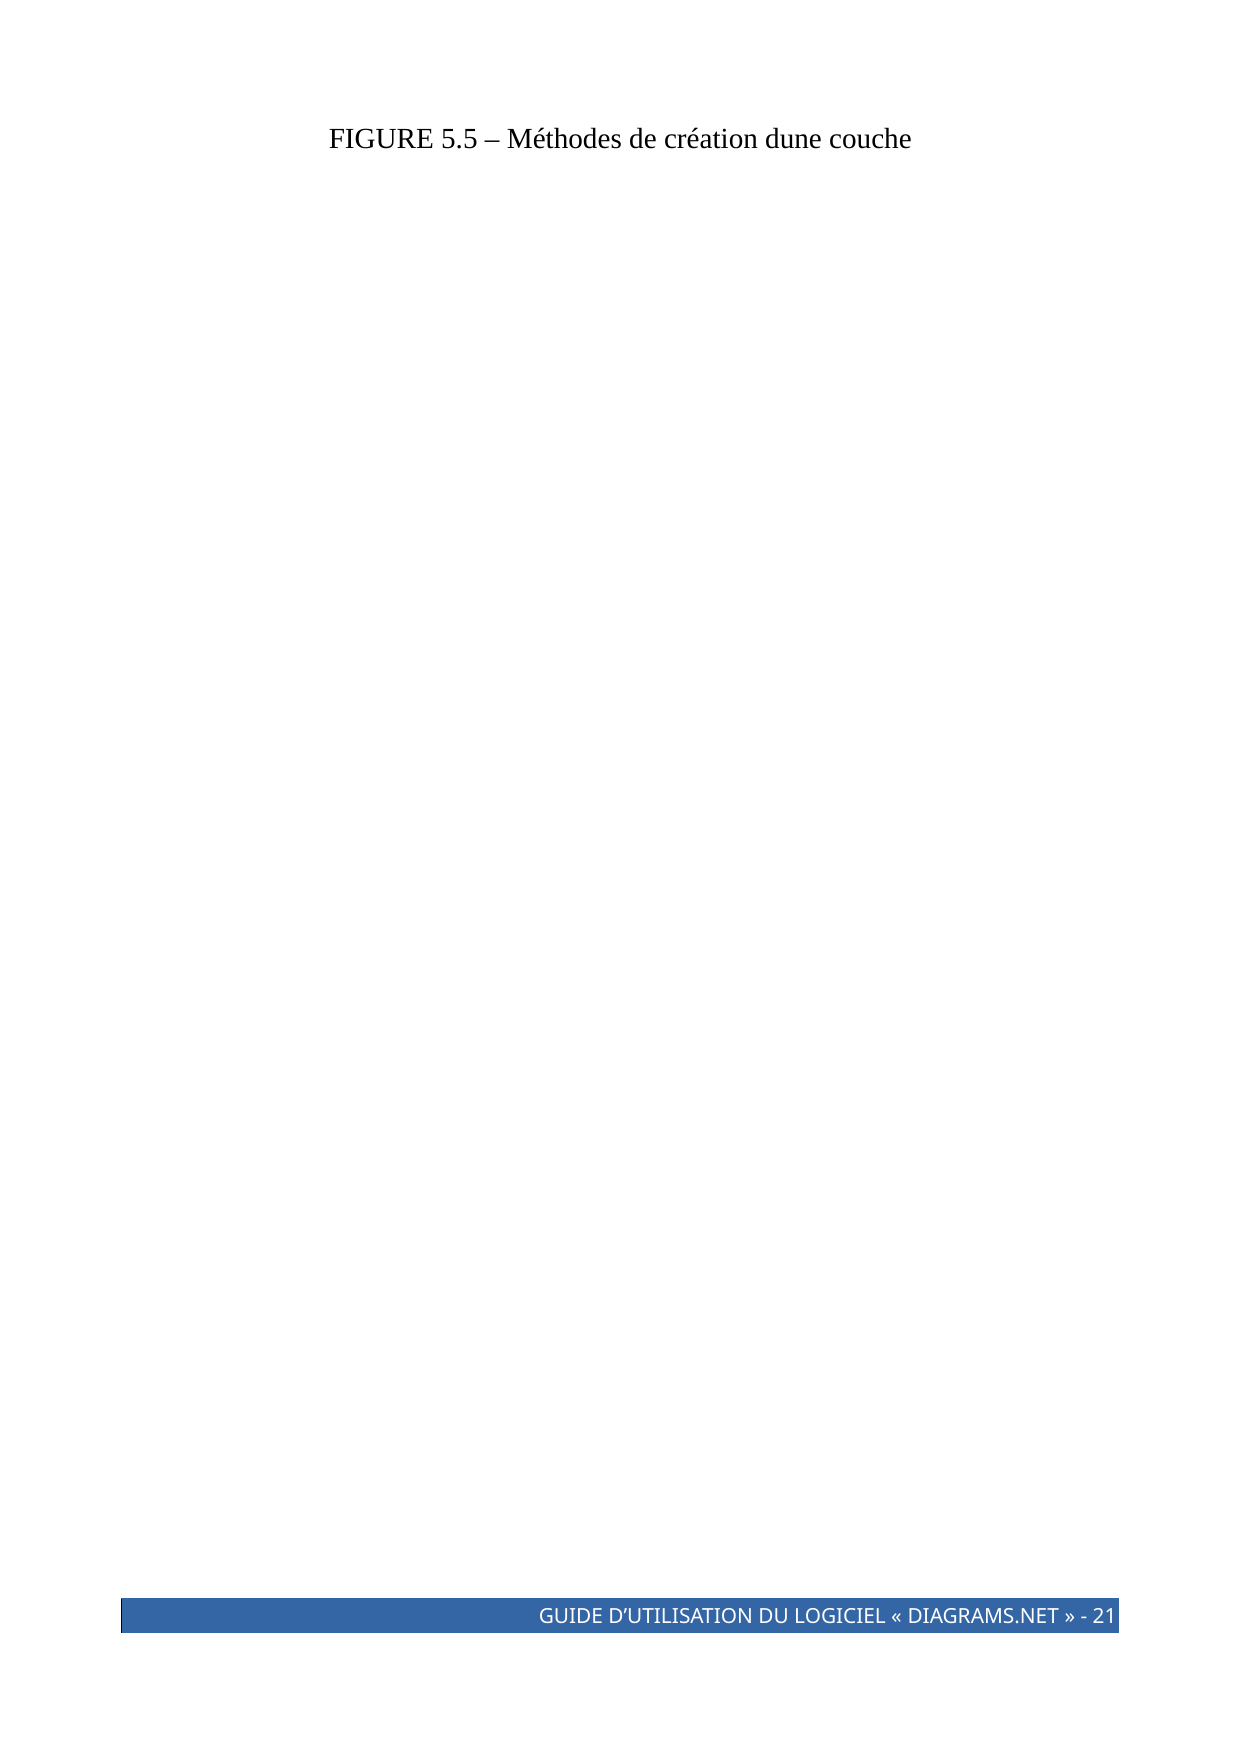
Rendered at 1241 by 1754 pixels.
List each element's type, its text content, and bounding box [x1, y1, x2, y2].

text FIGURE 5.5 – Méthodes de création dune couche [121, 121, 1119, 154]
